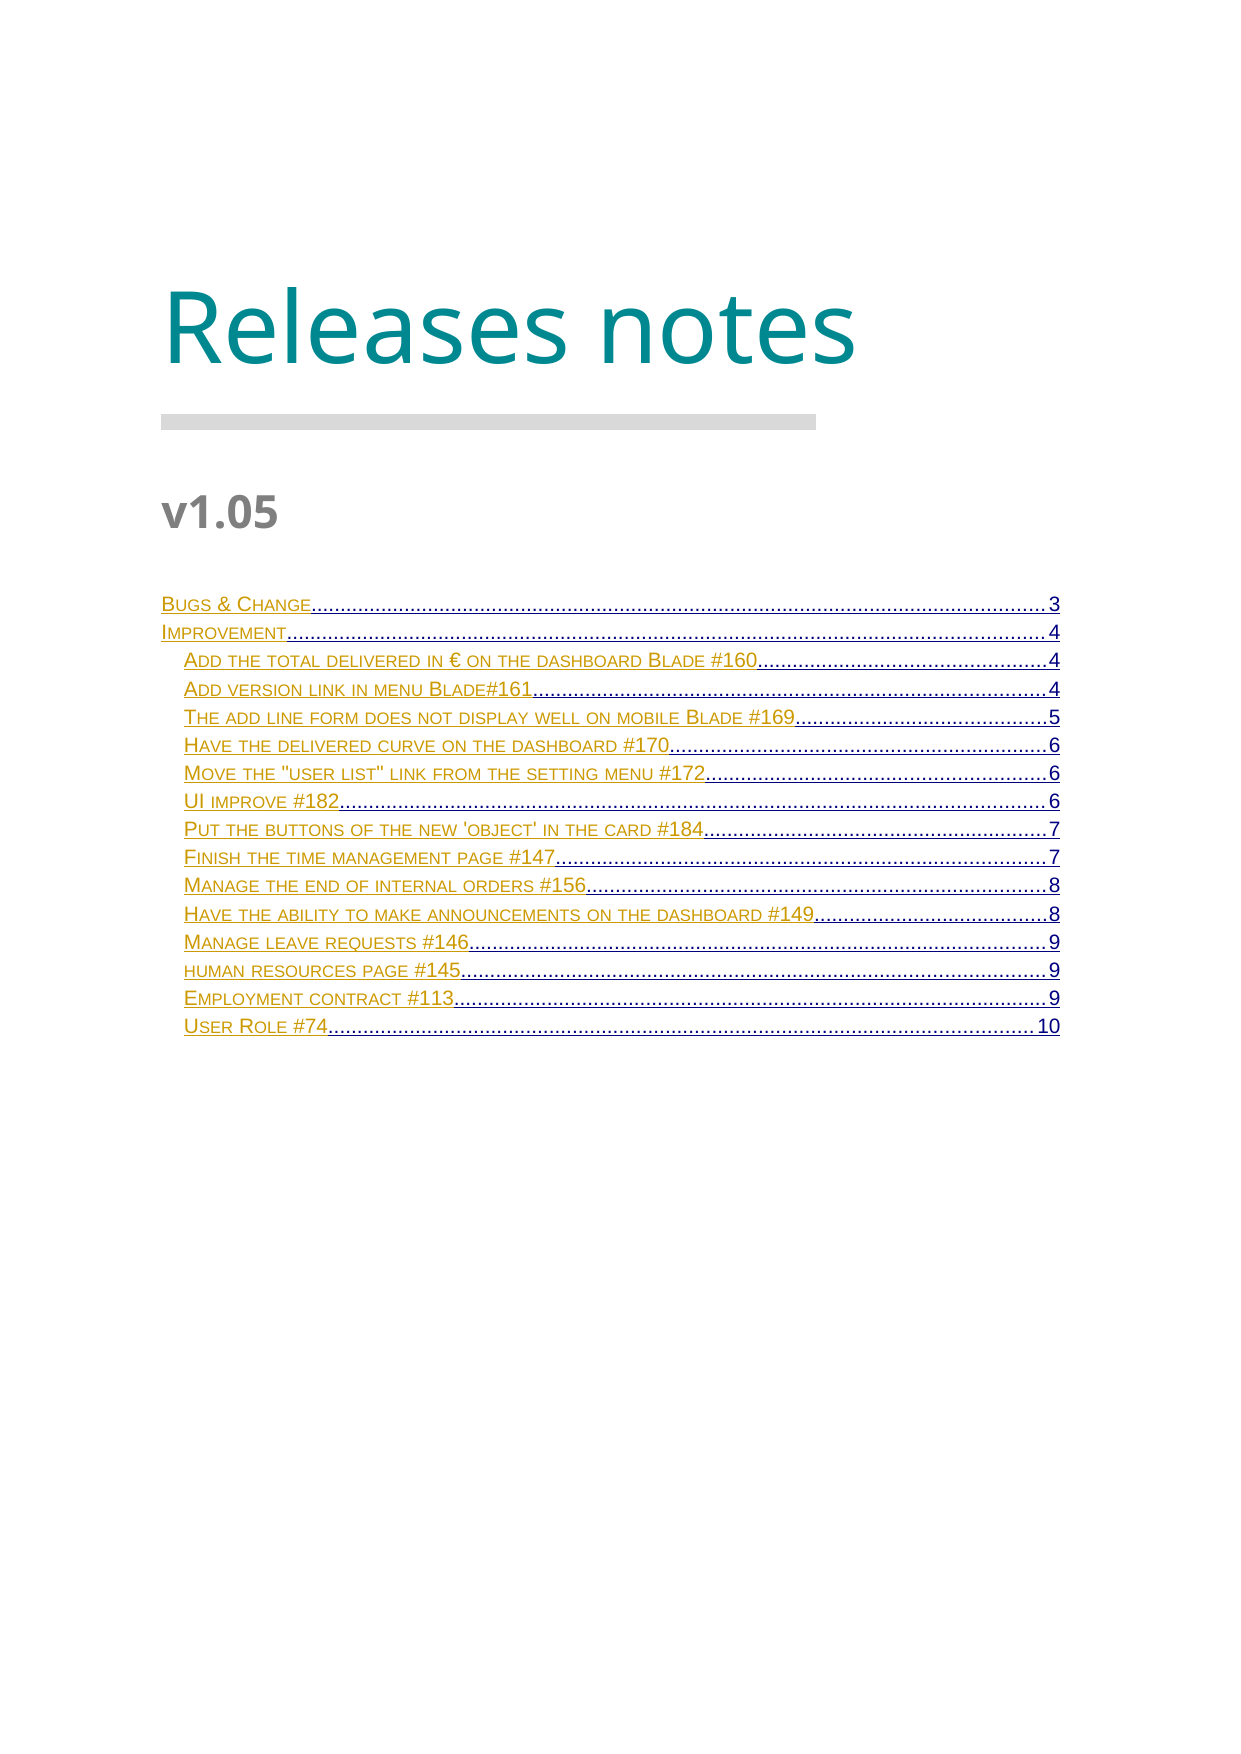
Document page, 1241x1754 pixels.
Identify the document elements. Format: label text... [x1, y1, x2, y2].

table_header Releases notes [150, 189, 1240, 414]
table_cell v1.05 Bugs & Change 3 Improvement 4 Add the total delivered in € on the dashboard Blade #160 4 Add version link in menu Blade#161 4 The add line form does not display well on mobile Blade #169 5 Have the delivered curve on the dashboard #170 6 Move the "user list" link from the setting menu #172 6 UI improve #182 6 Put the buttons of the new 'object' in the card #184 7 Finish the time management page #147 7 Manage the end of internal orders #156 8 Have the ability to make announcements on the dashboard #149 8 Manage leave requests #146 9 human resources page #145 9 Employment contract #113 9 User Role #74 10 [150, 414, 1240, 1038]
